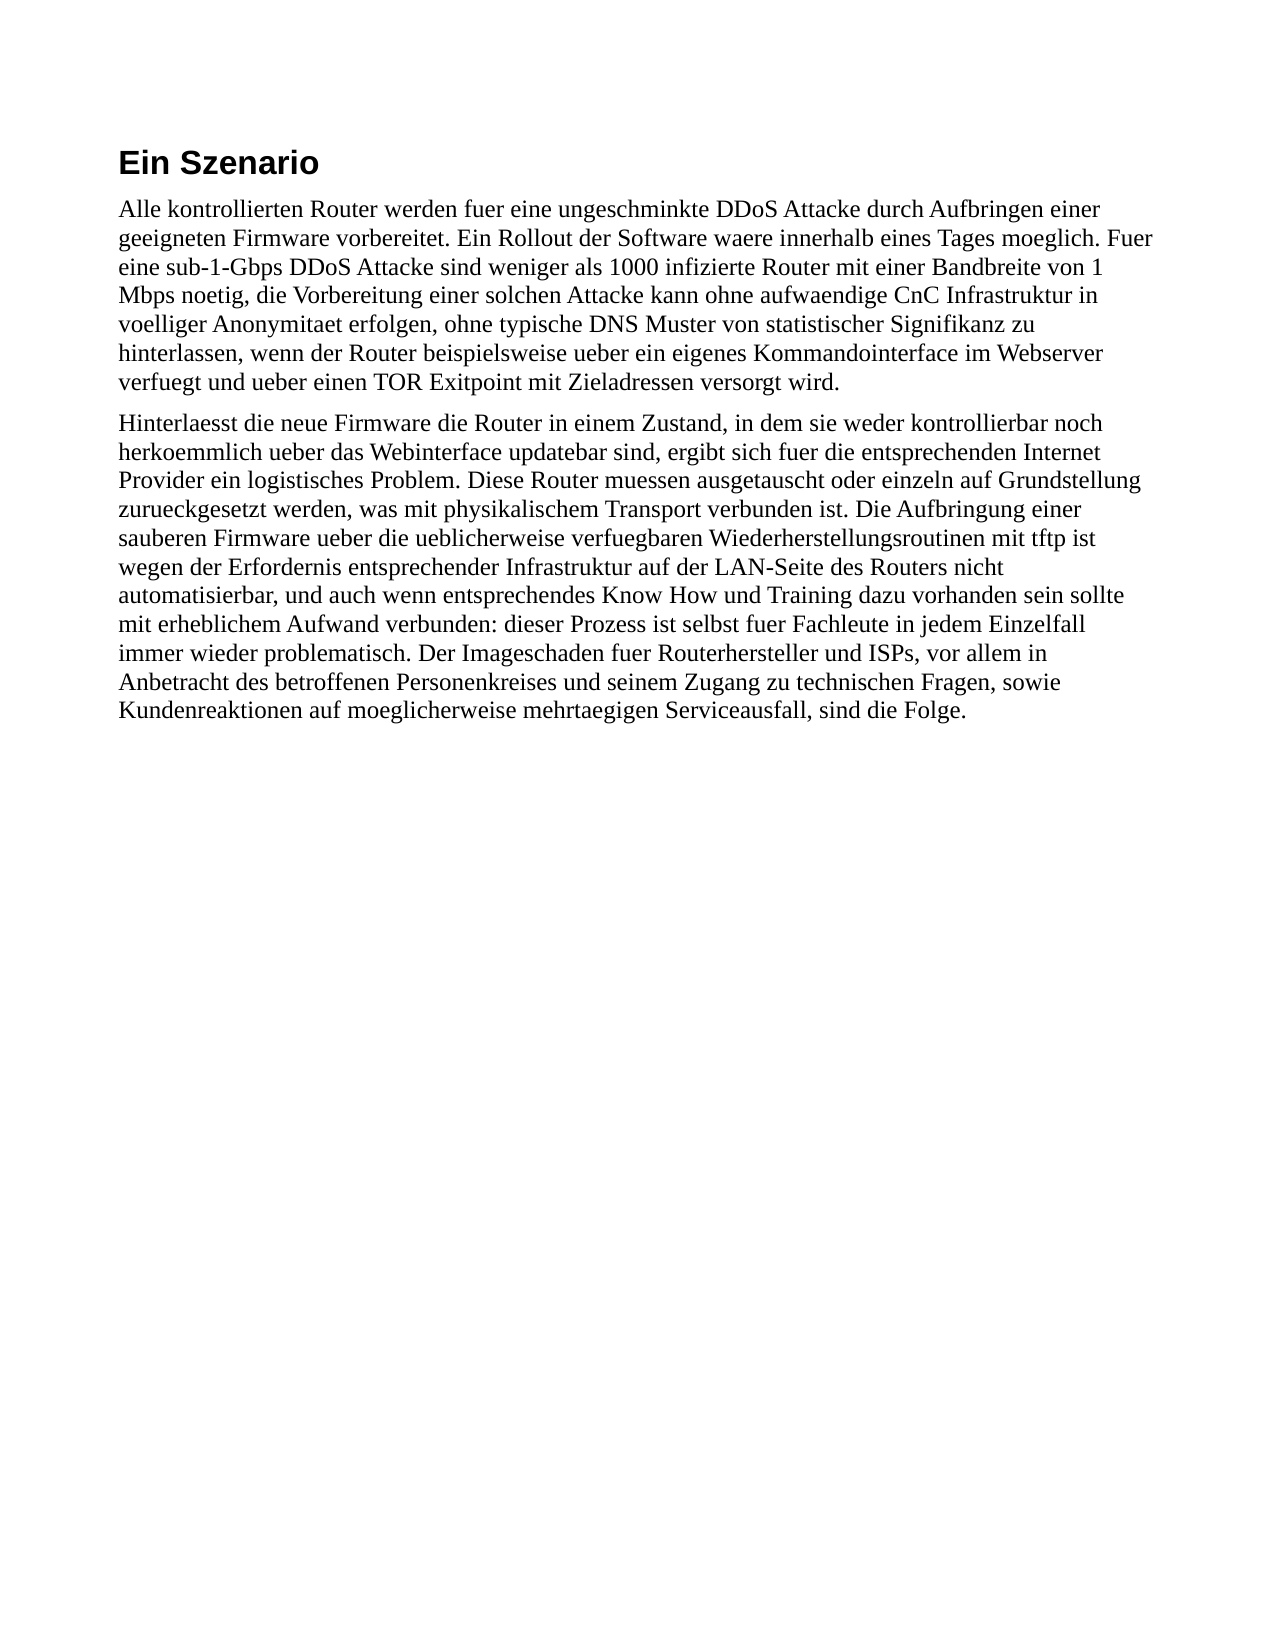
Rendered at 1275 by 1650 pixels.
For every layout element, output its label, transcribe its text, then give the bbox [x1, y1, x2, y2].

subtitle Ein Szenario [118, 143, 1157, 182]
text Hinterlaesst die neue Firmware die Router in einem Zustand, in dem sie weder kontrollierbar noch herkoemmlich ueber das Webinterface updatebar sind, ergibt sich fuer die entsprechenden Internet Provider ein logistisches Problem. Diese Router muessen ausgetauscht oder einzeln auf Grundstellung zurueckgesetzt werden, was mit physikalischem Transport verbunden ist. Die Aufbringung einer sauberen Firmware ueber die ueblicherweise verfuegbaren Wiederherstellungsroutinen mit tftp ist wegen der Erfordernis entsprechender Infrastruktur auf der LAN-Seite des Routers nicht automatisierbar, und auch wenn entsprechendes Know How und Training dazu vorhanden sein sollte mit erheblichem Aufwand verbunden: dieser Prozess ist selbst fuer Fachleute in jedem Einzelfall immer wieder problematisch. Der Imageschaden fuer Routerhersteller und ISPs, vor allem in Anbetracht des betroffenen Personenkreises und seinem Zugang zu technischen Fragen, sowie Kundenreaktionen auf moeglicherweise mehrtaegigen Serviceausfall, sind die Folge. [118, 408, 1157, 724]
text Alle kontrollierten Router werden fuer eine ungeschminkte DDoS Attacke durch Aufbringen einer geeigneten Firmware vorbereitet. Ein Rollout der Software waere innerhalb eines Tages moeglich. Fuer eine sub-1-Gbps DDoS Attacke sind weniger als 1000 infizierte Router mit einer Bandbreite von 1 Mbps noetig, die Vorbereitung einer solchen Attacke kann ohne aufwaendige CnC Infrastruktur in voelliger Anonymitaet erfolgen, ohne typische DNS Muster von statistischer Signifikanz zu hinterlassen, wenn der Router beispielsweise ueber ein eigenes Kommandointerface im Webserver verfuegt und ueber einen TOR Exitpoint mit Zieladressen versorgt wird. [118, 194, 1157, 396]
